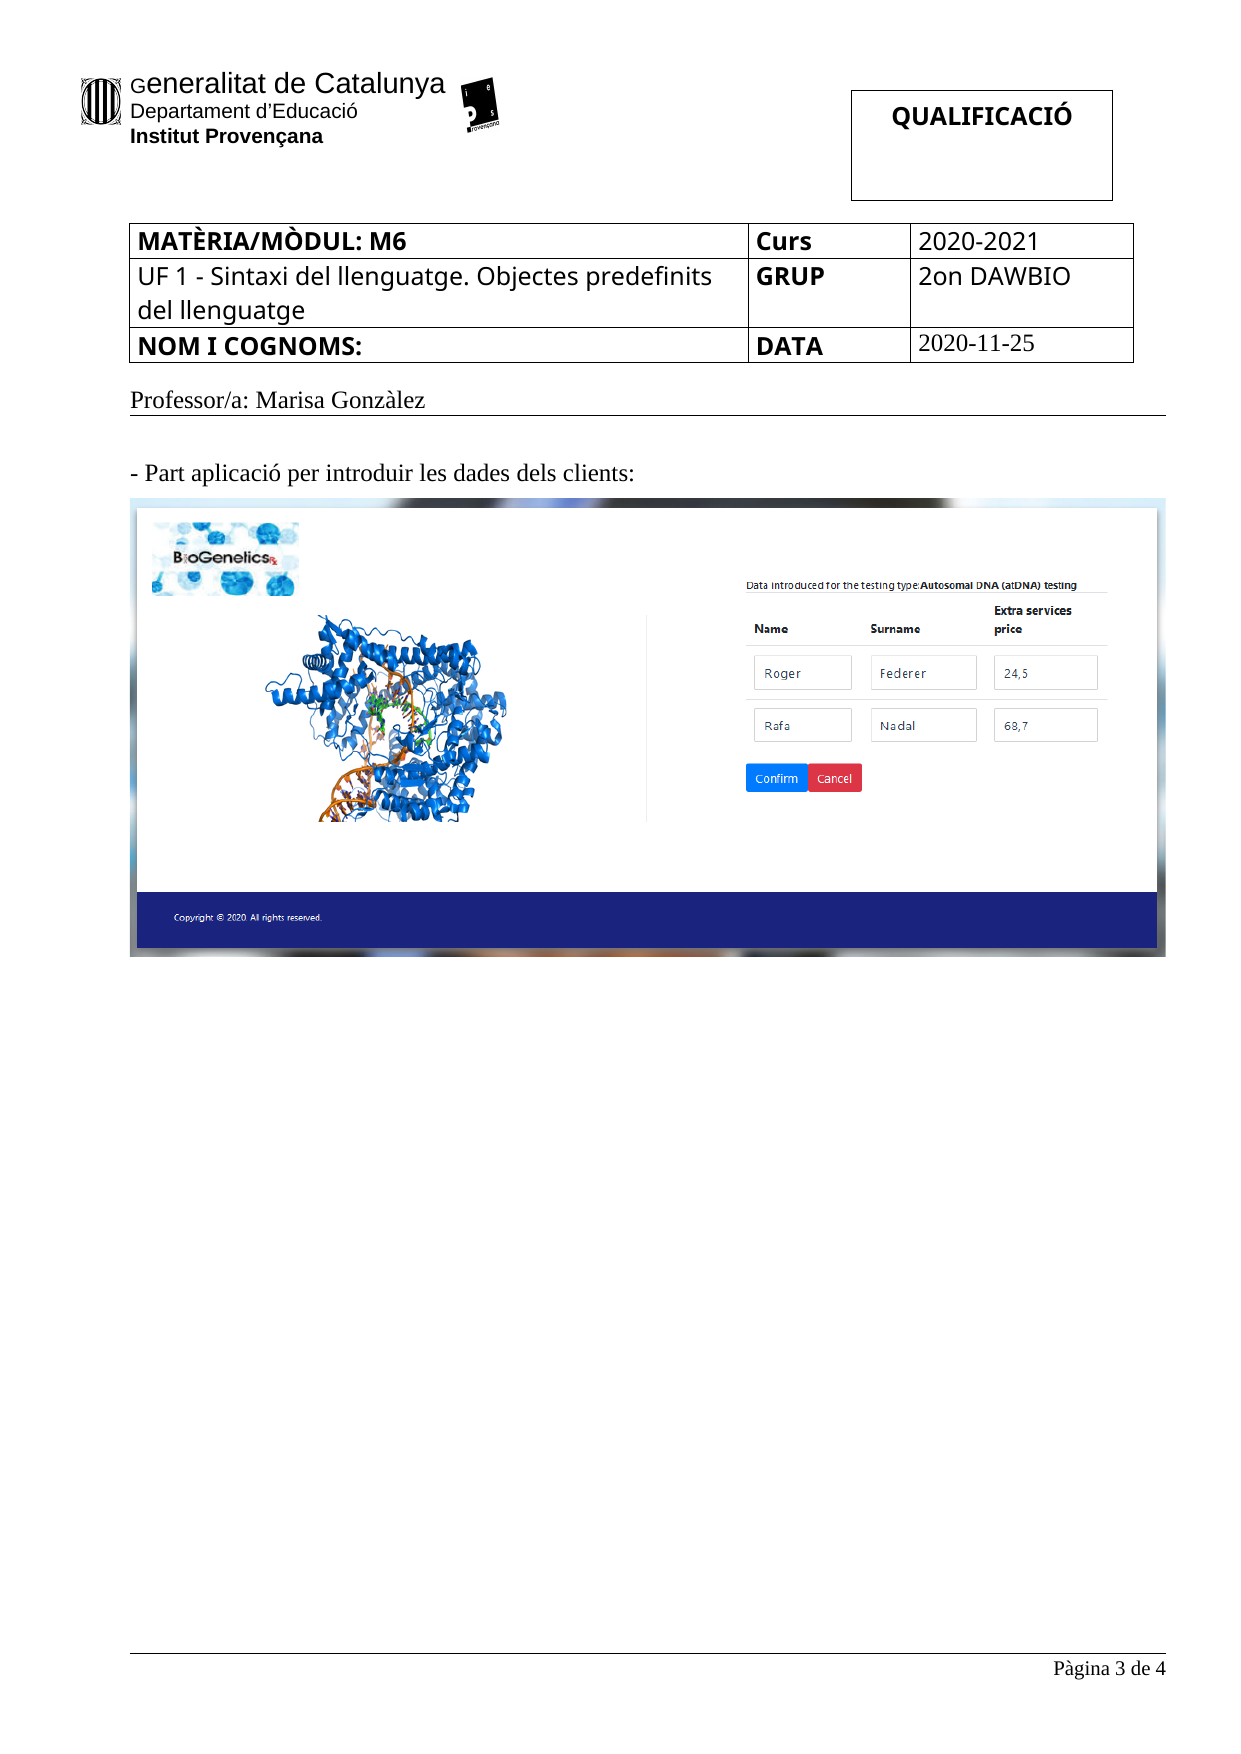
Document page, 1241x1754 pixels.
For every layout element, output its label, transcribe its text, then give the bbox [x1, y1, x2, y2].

picture [460, 77, 500, 133]
picture [129, 498, 1166, 957]
picture [81, 78, 121, 125]
text - Part aplicació per introduir les dades dels clients: [130, 458, 1166, 486]
